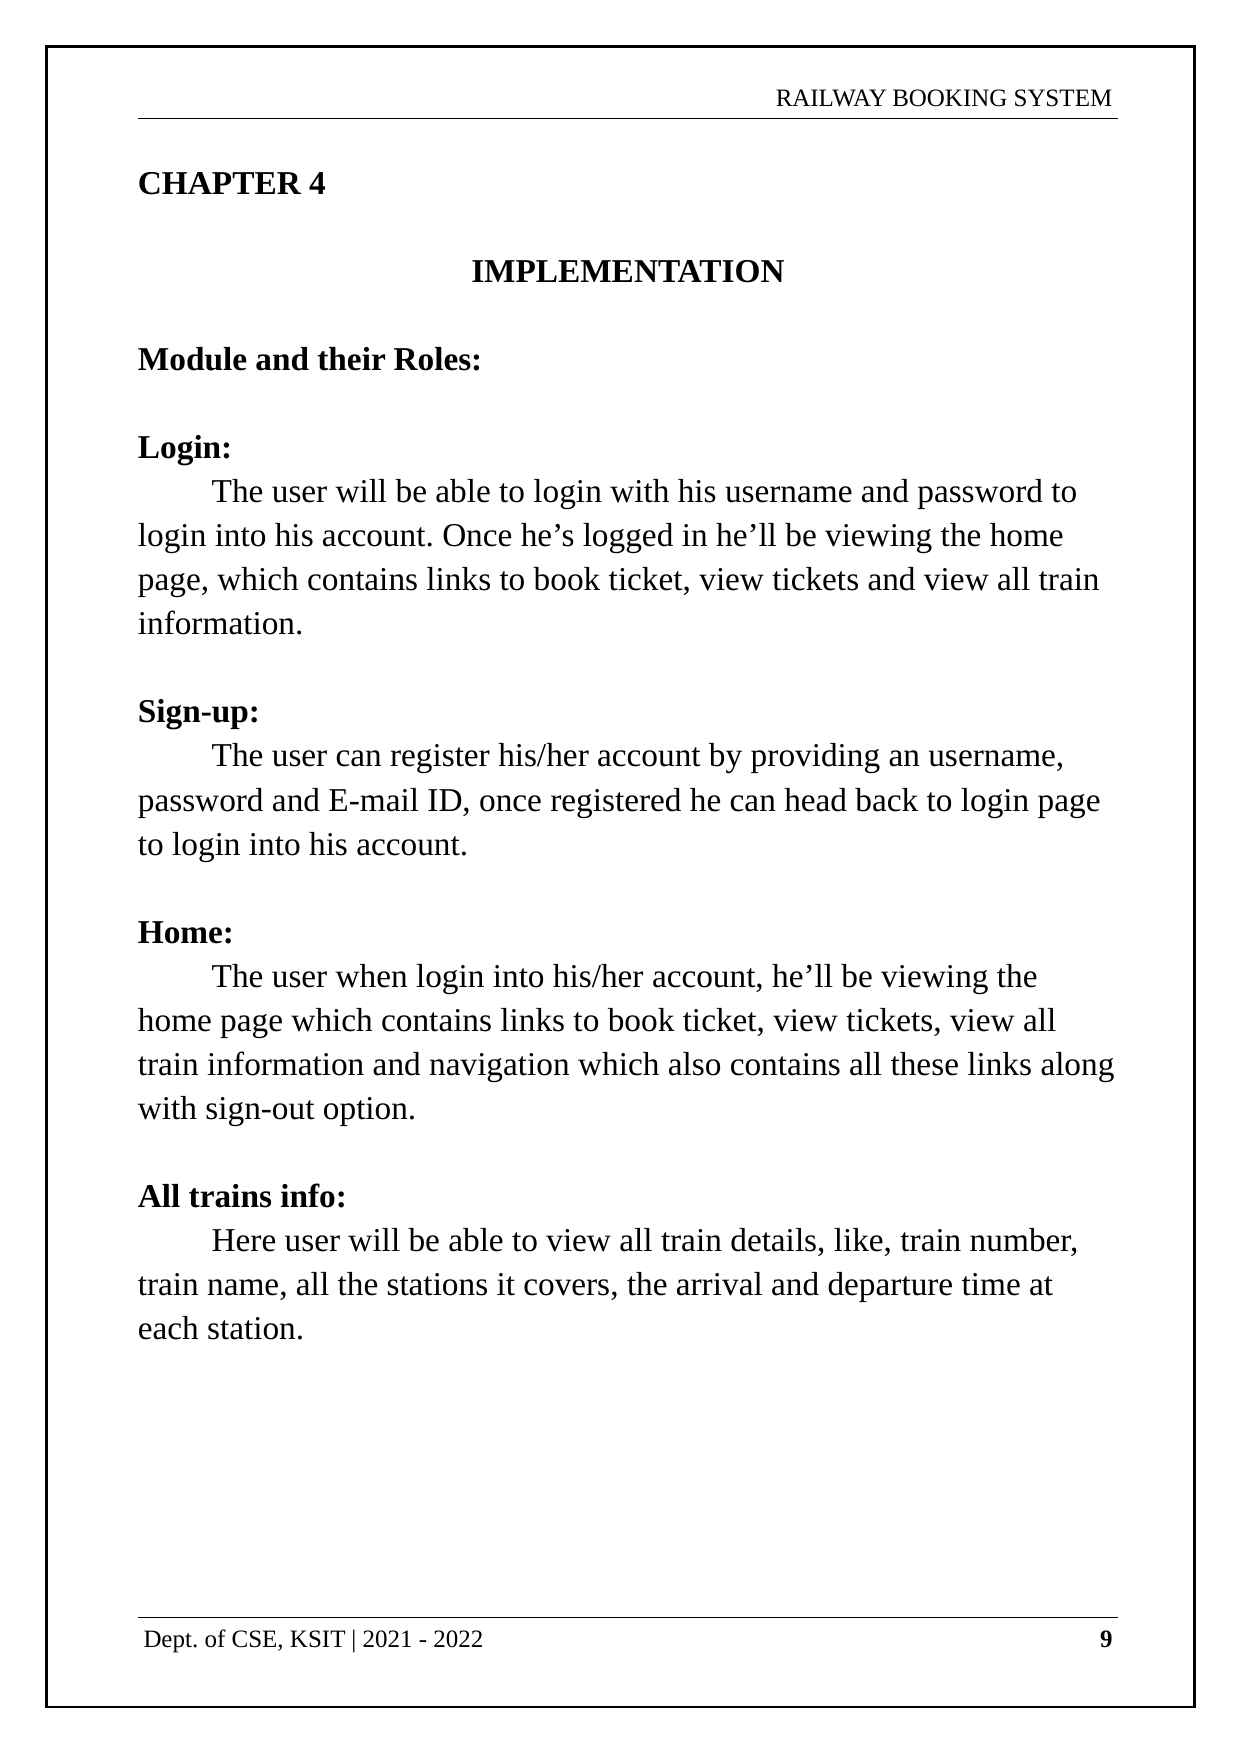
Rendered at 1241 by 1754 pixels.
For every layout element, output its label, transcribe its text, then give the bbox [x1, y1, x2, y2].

text CHAPTER 4 [138, 163, 1118, 201]
text Here user will be able to view all train details, like, train number, train name, all the stations it covers, the arrival and departure time at each station. [138, 1220, 1118, 1347]
text The user when login into his/her account, he’ll be viewing the home page which contains links to book ticket, view tickets, view all train information and navigation which also contains all these links along with sign-out option. [138, 956, 1118, 1127]
table_header 9 [628, 1618, 1118, 1658]
text Sign-up: [138, 692, 1118, 730]
text Home: [138, 912, 1118, 950]
table_header RAILWAY BOOKING SYSTEM [138, 78, 1118, 118]
text Login: [138, 427, 1118, 466]
text All trains info: [138, 1176, 1118, 1215]
table_header Dept. of CSE, KSIT | 2021 - 2022 [138, 1618, 628, 1658]
text The user will be able to login with his username and password to login into his account. Once he’s logged in he’ll be viewing the home page, which contains links to book ticket, view tickets and view all train information. [138, 471, 1118, 642]
text IMPLEMENTATION [138, 251, 1118, 289]
text Module and their Roles: [138, 339, 1118, 377]
text The user can register his/her account by providing an username, password and E-mail ID, once registered he can head back to login page to login into his account. [138, 736, 1118, 862]
